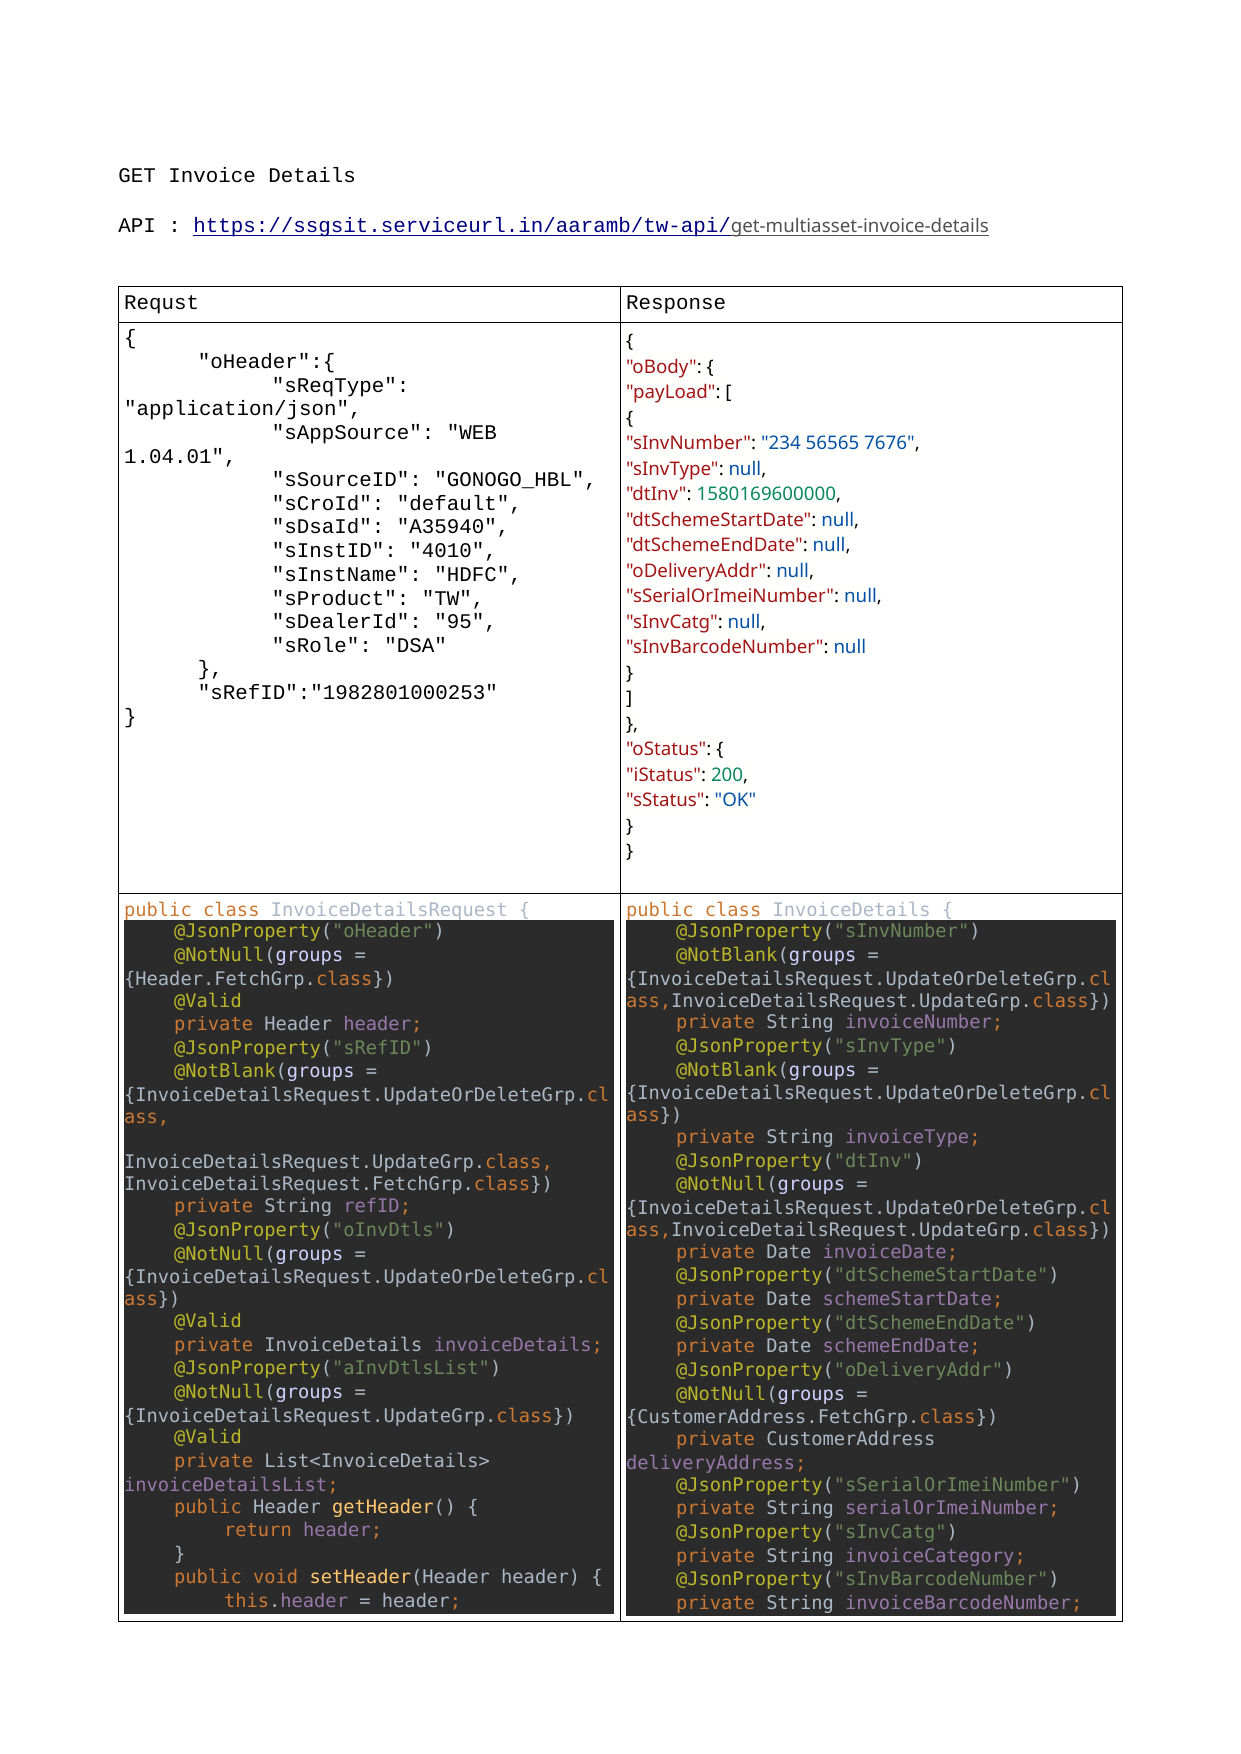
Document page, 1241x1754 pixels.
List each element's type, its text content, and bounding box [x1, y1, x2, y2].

text API : https://ssgsit.serviceurl.in/aaramb/tw-api/get-multiasset-invoice-details [118, 213, 1122, 239]
table_cell { "oHeader":{ "sReqType": "application/json", "sAppSource": "WEB 1.04.01", "sSourceID": "GONOGO_HBL", "sCroId": "default", "sDsaId": "A35940", "sInstID": "4010", "sInstName": "HDFC", "sProduct": "TW", "sDealerId": "95", "sRole": "DSA" }, "sRefID":"1982801000253" } [119, 323, 620, 893]
table_header Requst [119, 287, 620, 322]
table_cell public class InvoiceDetailsRequest { @JsonProperty("oHeader") @NotNull(groups = {Header.FetchGrp.class}) @Valid private Header header; @JsonProperty("sRefID") @NotBlank(groups = {InvoiceDetailsRequest.UpdateOrDeleteGrp.class, InvoiceDetailsRequest.UpdateGrp.class, InvoiceDetailsRequest.FetchGrp.class}) private String refID; @JsonProperty("oInvDtls") @NotNull(groups = {InvoiceDetailsRequest.UpdateOrDeleteGrp.class}) @Valid private InvoiceDetails invoiceDetails; @JsonProperty("aInvDtlsList") @NotNull(groups = {InvoiceDetailsRequest.UpdateGrp.class}) @Valid private List<InvoiceDetails> invoiceDetailsList; public Header getHeader() { return header; } public void setHeader(Header header) { this.header = header; [119, 894, 620, 1621]
text GET Invoice Details [118, 165, 1122, 189]
table_cell public class InvoiceDetails { @JsonProperty("sInvNumber") @NotBlank(groups = {InvoiceDetailsRequest.UpdateOrDeleteGrp.class,InvoiceDetailsRequest.UpdateGrp.class}) private String invoiceNumber; @JsonProperty("sInvType") @NotBlank(groups = {InvoiceDetailsRequest.UpdateOrDeleteGrp.class}) private String invoiceType; @JsonProperty("dtInv") @NotNull(groups = {InvoiceDetailsRequest.UpdateOrDeleteGrp.class,InvoiceDetailsRequest.UpdateGrp.class}) private Date invoiceDate; @JsonProperty("dtSchemeStartDate") private Date schemeStartDate; @JsonProperty("dtSchemeEndDate") private Date schemeEndDate; @JsonProperty("oDeliveryAddr") @NotNull(groups = {CustomerAddress.FetchGrp.class}) private CustomerAddress deliveryAddress; @JsonProperty("sSerialOrImeiNumber") private String serialOrImeiNumber; @JsonProperty("sInvCatg") private String invoiceCategory; @JsonProperty("sInvBarcodeNumber") private String invoiceBarcodeNumber; [621, 894, 1122, 1621]
table_cell { "oBody": { "payLoad": [ { "sInvNumber": "234 56565 7676", "sInvType": null, "dtInv": 1580169600000, "dtSchemeStartDate": null, "dtSchemeEndDate": null, "oDeliveryAddr": null, "sSerialOrImeiNumber": null, "sInvCatg": null, "sInvBarcodeNumber": null } ] }, "oStatus": { "iStatus": 200, "sStatus": "OK" } } [621, 323, 1122, 893]
table_header Response [621, 287, 1122, 322]
